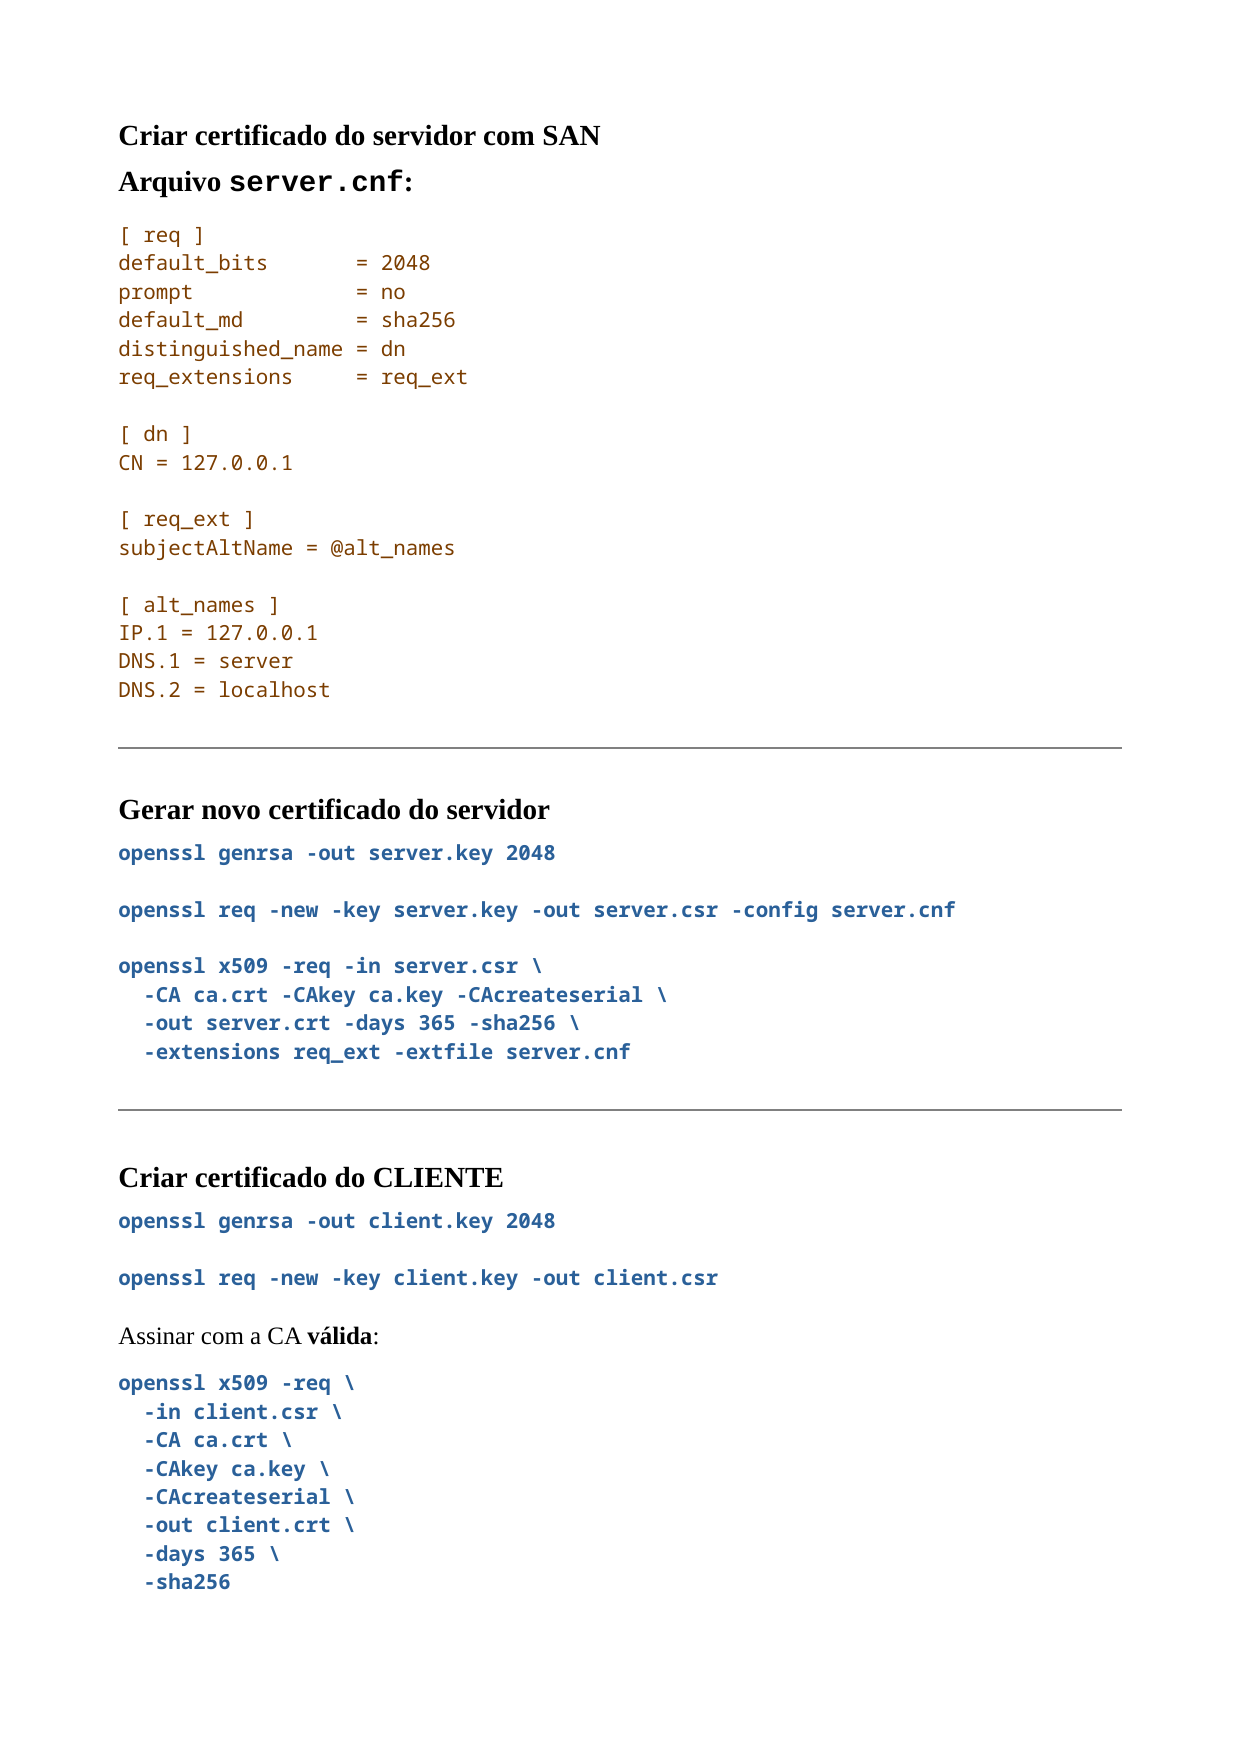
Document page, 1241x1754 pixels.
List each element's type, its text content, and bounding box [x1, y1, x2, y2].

text -sha256 [118, 1567, 1122, 1596]
text openssl x509 -req -in server.csr \ [118, 952, 1122, 980]
text DNS.2 = localhost [118, 675, 1122, 703]
subtitle Gerar novo certificado do servidor [118, 792, 1122, 825]
text -CA ca.crt -CAkey ca.key -CAcreateserial \ [118, 980, 1122, 1008]
text Assinar com a CA válida: [118, 1321, 1122, 1349]
text -out server.crt -days 365 -sha256 \ [118, 1008, 1122, 1037]
text [ dn ] [118, 419, 1122, 448]
text IP.1 = 127.0.0.1 [118, 618, 1122, 647]
text -extensions req_ext -extfile server.cnf [118, 1037, 1122, 1065]
text openssl x509 -req \ [118, 1368, 1122, 1397]
text Arquivo server.cnf: [118, 164, 1122, 200]
text openssl genrsa -out client.key 2048 [118, 1206, 1122, 1234]
text -CAcreateserial \ [118, 1482, 1122, 1511]
text -days 365 \ [118, 1539, 1122, 1567]
text [ alt_names ] [118, 590, 1122, 618]
text default_bits = 2048 [118, 248, 1122, 277]
text [ req_ext ] [118, 504, 1122, 533]
text openssl req -new -key server.key -out server.csr -config server.cnf [118, 895, 1122, 923]
text -in client.csr \ [118, 1397, 1122, 1425]
subtitle Criar certificado do servidor com SAN [118, 118, 1122, 152]
subtitle Criar certificado do CLIENTE [118, 1160, 1122, 1193]
text prompt = no [118, 277, 1122, 305]
text openssl genrsa -out server.key 2048 [118, 838, 1122, 866]
text -out client.crt \ [118, 1511, 1122, 1539]
text -CAkey ca.key \ [118, 1454, 1122, 1482]
text -CA ca.crt \ [118, 1425, 1122, 1454]
text openssl req -new -key client.key -out client.csr [118, 1263, 1122, 1291]
text subjectAltName = @alt_names [118, 533, 1122, 561]
text req_extensions = req_ext [118, 362, 1122, 391]
text default_md = sha256 [118, 305, 1122, 334]
text distinguished_name = dn [118, 334, 1122, 362]
text DNS.1 = server [118, 647, 1122, 675]
text CN = 127.0.0.1 [118, 448, 1122, 476]
text [ req ] [118, 220, 1122, 248]
